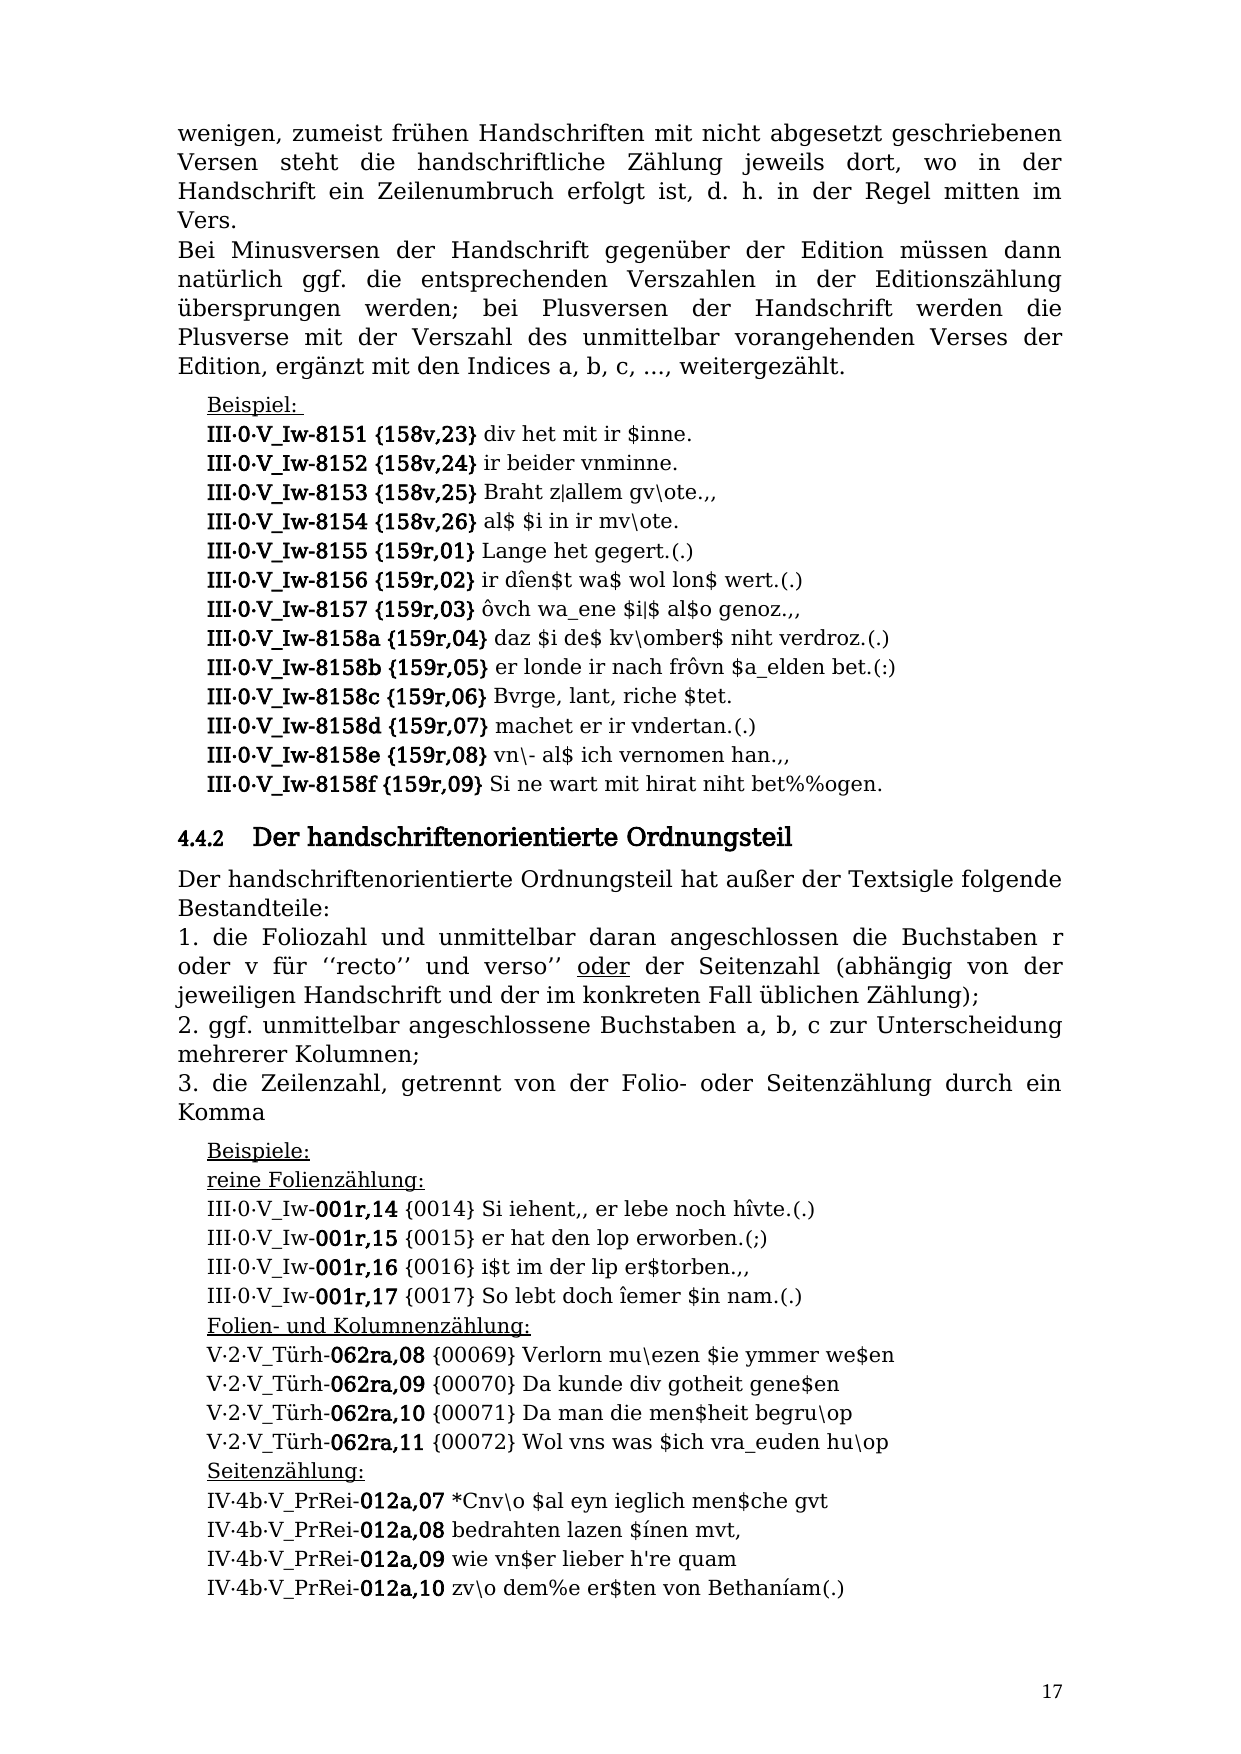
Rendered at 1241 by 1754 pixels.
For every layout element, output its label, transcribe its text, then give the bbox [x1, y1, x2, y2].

subtitle V·2·V_Türh-062ra,08 {00069} Verlorn mu\ezen $ie ymmer we$en [207, 1339, 1063, 1368]
subtitle III·0·V_Iw-8158c {159r,06} Bvrge, lant, riche $tet. [207, 681, 1063, 710]
text Bei Minusversen der Handschrift gegenüber der Edition müssen dann natürlich ggf. die entsprechenden Verszahlen in der Editionszählung übersprungen werden; bei Plusversen der Handschrift werden die Plusverse mit der Verszahl des unmittelbar vorangehenden Verses der Edition, ergänzt mit den Indices a, b, c, ..., weitergezählt. [177, 235, 1063, 381]
text reine Folienzählung: [207, 1164, 1063, 1193]
subtitle III·0·V_Iw-8158f {159r,09} Si ne wart mit hirat niht bet%%ogen. [207, 768, 1063, 797]
subtitle III·0·V_Iw-8156 {159r,02} ir dîen$t wa$ wol lon$ wert.(.) [207, 564, 1063, 593]
subtitle III·0·V_Iw-8158a {159r,04} daz $i de$ kv\omber$ niht verdroz.(.) [207, 622, 1063, 651]
text V·2·V_Türh-062ra,10 {00071} Da man die men$heit begru\op [207, 1397, 1063, 1426]
subtitle III·0·V_Iw-8151 {158v,23} div het mit ir $inne. [207, 418, 1063, 447]
subtitle Beispiel: [207, 389, 1063, 418]
text 1. die Foliozahl und unmittelbar daran angeschlossen die Buchstaben r oder v für ‘‘recto’’ und verso’’ oder der Seitenzahl (abhängig von der jeweiligen Handschrift und der im konkreten Fall üblichen Zählung); [177, 922, 1063, 1010]
text IV·4b·V_PrRei-012a,08 bedrahten lazen $ínen mvt, [207, 1514, 1063, 1543]
text IV·4b·V_PrRei-012a,09 wie vn$er lieber h're quam [207, 1543, 1063, 1572]
text III·0·V_Iw-001r,15 {0015} er hat den lop erworben.(;) [207, 1222, 1063, 1251]
text III·0·V_Iw-8157 {159r,03} ôvch wa_ene $i|$ al$o genoz.,, [207, 593, 1063, 622]
text 2. ggf. unmittelbar angeschlossene Buchstaben a, b, c zur Unterscheidung mehrerer Kolumnen; [177, 1010, 1063, 1068]
subtitle Seitenzählung: [207, 1456, 1063, 1485]
subtitle III·0·V_Iw-8155 {159r,01} Lange het gegert.(.) [207, 535, 1063, 564]
text V·2·V_Türh-062ra,11 {00072} Wol vns was $ich vra_euden hu\op [207, 1426, 1063, 1456]
subtitle III·0·V_Iw-8158b {159r,05} er londe ir nach frôvn $a_elden bet.(:) [207, 651, 1063, 681]
subtitle Beispiele: [207, 1135, 1063, 1164]
text III·0·V_Iw-001r,14 {0014} Si iehent,, er lebe noch hîvte.(.) [207, 1193, 1063, 1222]
subtitle IV·4b·V_PrRei-012a,07 *Cnv\o $al eyn ieglich men$che gvt [207, 1485, 1063, 1514]
text III·0·V_Iw-001r,16 {0016} i$t im der lip er$torben.,, [207, 1251, 1063, 1281]
subtitle Der handschriftenorientierte Ordnungsteil [177, 822, 1063, 851]
subtitle III·0·V_Iw-8154 {158v,26} al$ $i in ir mv\ote. [207, 506, 1063, 535]
subtitle III·0·V_Iw-8153 {158v,25} Braht z|allem gv\ote.,, [207, 476, 1063, 506]
subtitle III·0·V_Iw-8158d {159r,07} machet er ir vndertan.(.) [207, 710, 1063, 739]
subtitle III·0·V_Iw-8158e {159r,08} vn\- al$ ich vernomen han.,, [207, 739, 1063, 768]
text wenigen, zumeist frühen Handschriften mit nicht abgesetzt geschriebenen Versen steht die handschriftliche Zählung jeweils dort, wo in der Handschrift ein Zeilenumbruch erfolgt ist, d. h. in der Regel mitten im Vers. [177, 118, 1063, 235]
text Der handschriftenorientierte Ordnungsteil hat außer der Textsigle folgende Bestandteile: [177, 864, 1063, 922]
text 3. die Zeilenzahl, getrennt von der Folio- oder Seitenzählung durch ein Komma [177, 1068, 1063, 1126]
text V·2·V_Türh-062ra,09 {00070} Da kunde div gotheit gene$en [207, 1368, 1063, 1397]
subtitle Folien- und Kolumnenzählung: [207, 1310, 1063, 1339]
text III·0·V_Iw-001r,17 {0017} So lebt doch îemer $in nam.(.) [207, 1281, 1063, 1310]
subtitle III·0·V_Iw-8152 {158v,24} ir beider vnminne. [207, 447, 1063, 476]
text IV·4b·V_PrRei-012a,10 zv\o dem%e er$ten von Bethaníam(.) [207, 1572, 1063, 1601]
